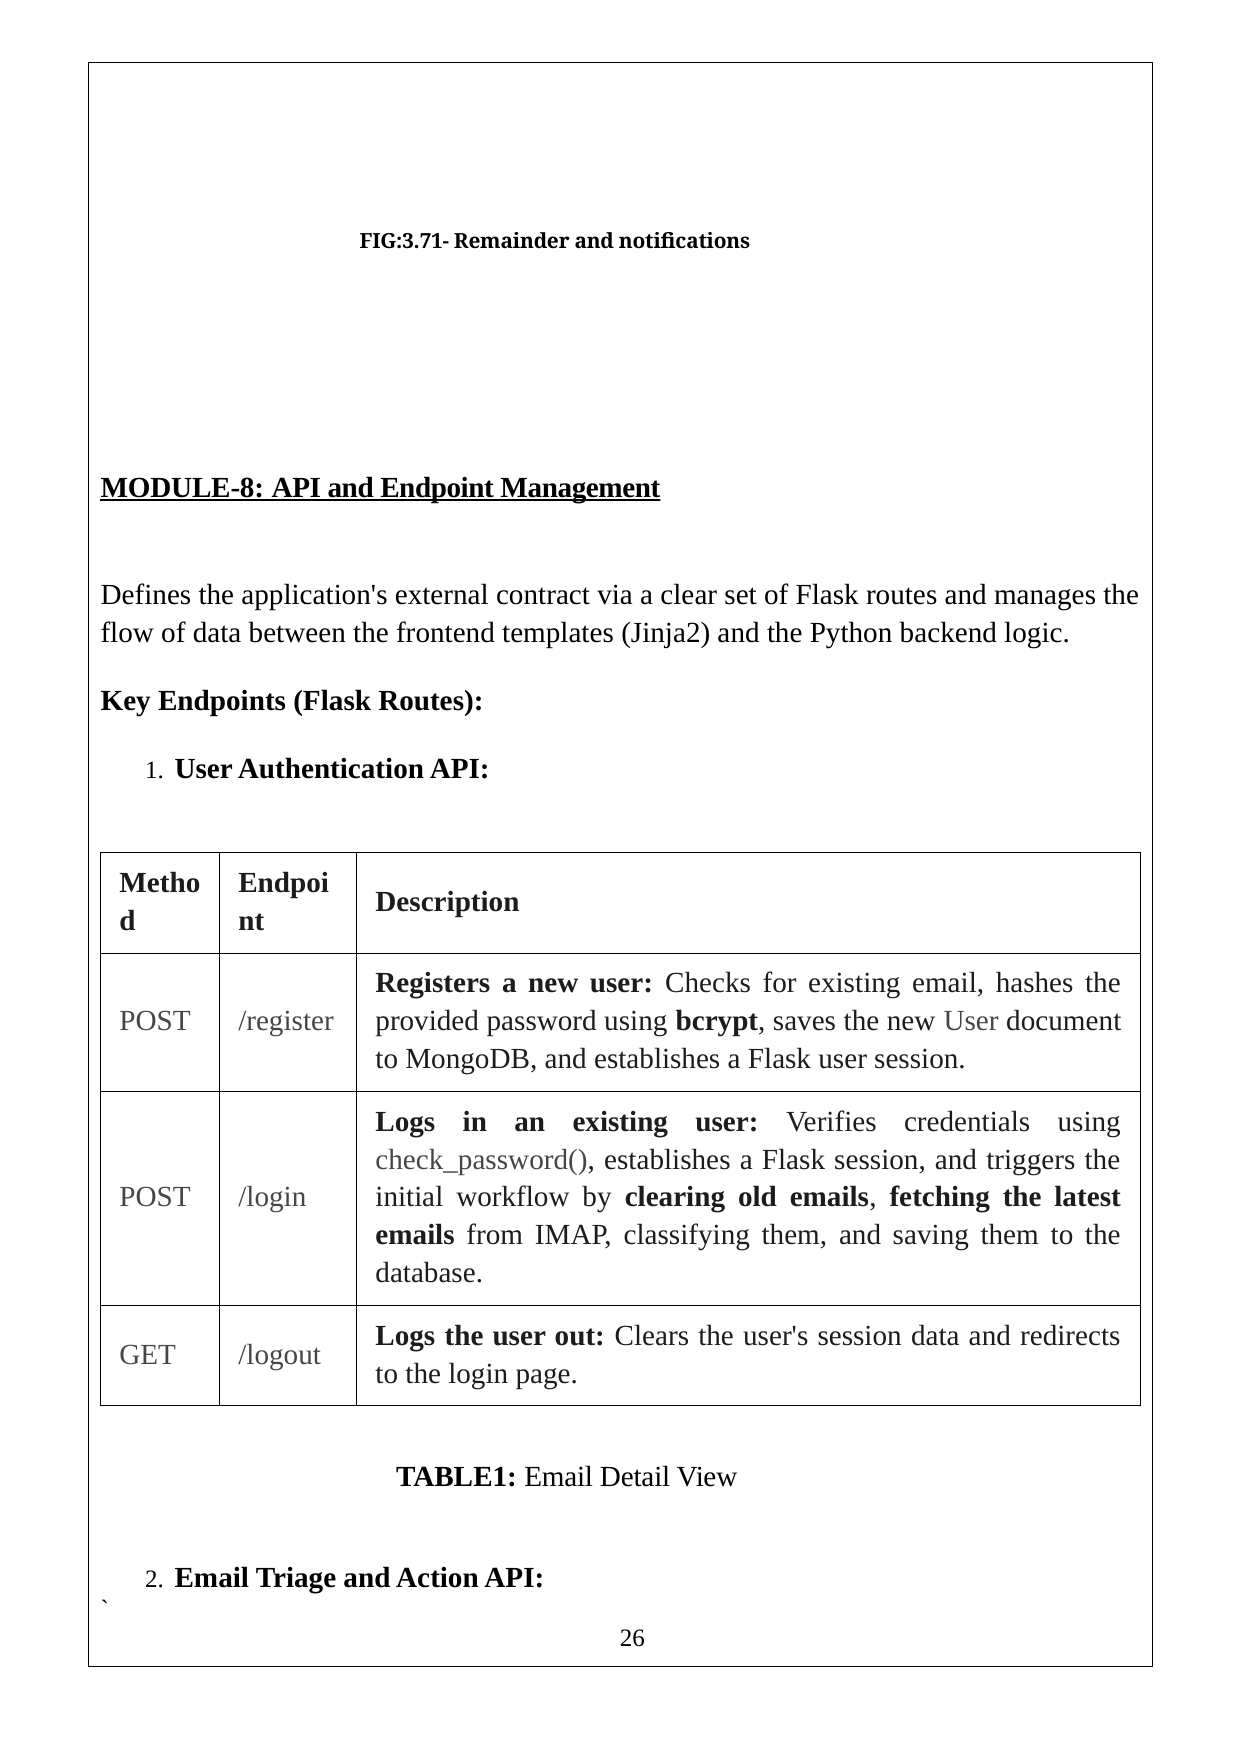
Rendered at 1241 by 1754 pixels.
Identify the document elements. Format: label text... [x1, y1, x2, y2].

table_cell Registers a new user: Checks for existing email, hashes the provided password using bcrypt, saves the new User document to MongoDB, and establishes a Flask user session. [357, 954, 1140, 1091]
table_cell /register [220, 954, 356, 1091]
table_header Method [101, 853, 219, 953]
text Defines the application's external contract via a clear set of Flask routes and manages the flow of data between the frontend templates (Jinja2) and the Python backend logic. [100, 538, 1140, 649]
list User Authentication API: [145, 751, 1140, 785]
table_cell Logs in an existing user: Verifies credentials using check_password(), establishes a Flask session, and triggers the initial workflow by clearing old emails, fetching the latest emails from IMAP, classifying them, and saving them to the database. [357, 1092, 1140, 1305]
table_header Endpoint [220, 853, 356, 953]
text MODULE-8: API and Endpoint Management [100, 470, 1140, 504]
table_header Description [357, 853, 1140, 953]
text FIG:3.71- Remainder and notifications [100, 226, 1009, 254]
table_cell /login [220, 1092, 356, 1305]
text Key Endpoints (Flask Routes): [100, 683, 1140, 717]
table_cell /logout [220, 1306, 356, 1405]
table_cell POST [101, 954, 219, 1091]
table_cell Logs the user out: Clears the user's session data and redirects to the login page. [357, 1306, 1140, 1405]
list Email Triage and Action API: [145, 1560, 1140, 1593]
table_cell GET [101, 1306, 219, 1405]
table_cell POST [101, 1092, 219, 1305]
text TABLE1: Email Detail View [100, 1459, 1140, 1493]
